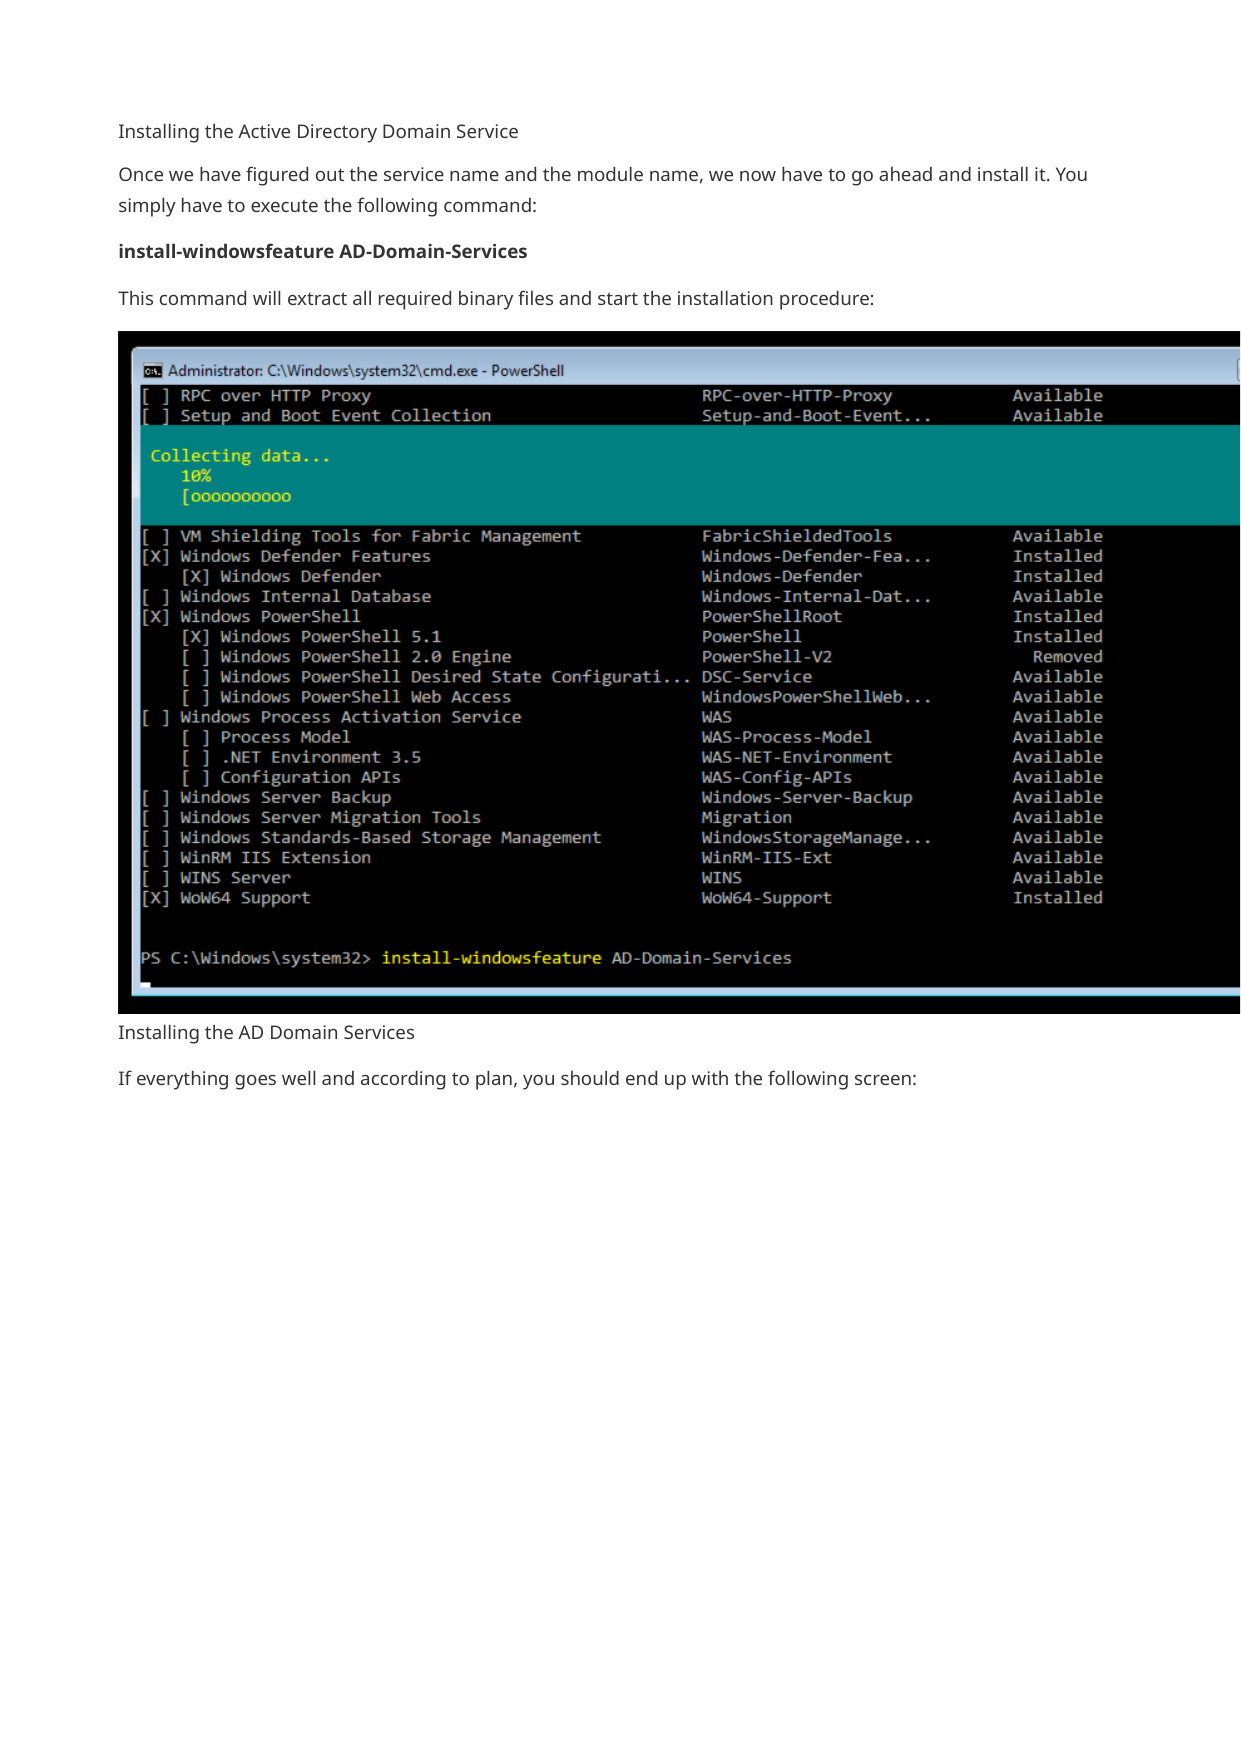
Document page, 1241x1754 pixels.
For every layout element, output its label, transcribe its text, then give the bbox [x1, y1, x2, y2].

subtitle Installing the Active Directory Domain Service [118, 118, 1122, 144]
text Installing the AD Domain Services [118, 1014, 1122, 1044]
text If everything goes well and according to plan, you should end up with the following screen: [118, 1065, 1122, 1091]
text install-windowsfeature AD-Domain-Services [118, 239, 1122, 264]
text This command will extract all required binary files and start the installation procedure: [118, 285, 1122, 310]
picture [118, 331, 1241, 1014]
text Once we have figured out the service name and the module name, we now have to go ahead and install it. You simply have to execute the following command: [118, 162, 1122, 218]
